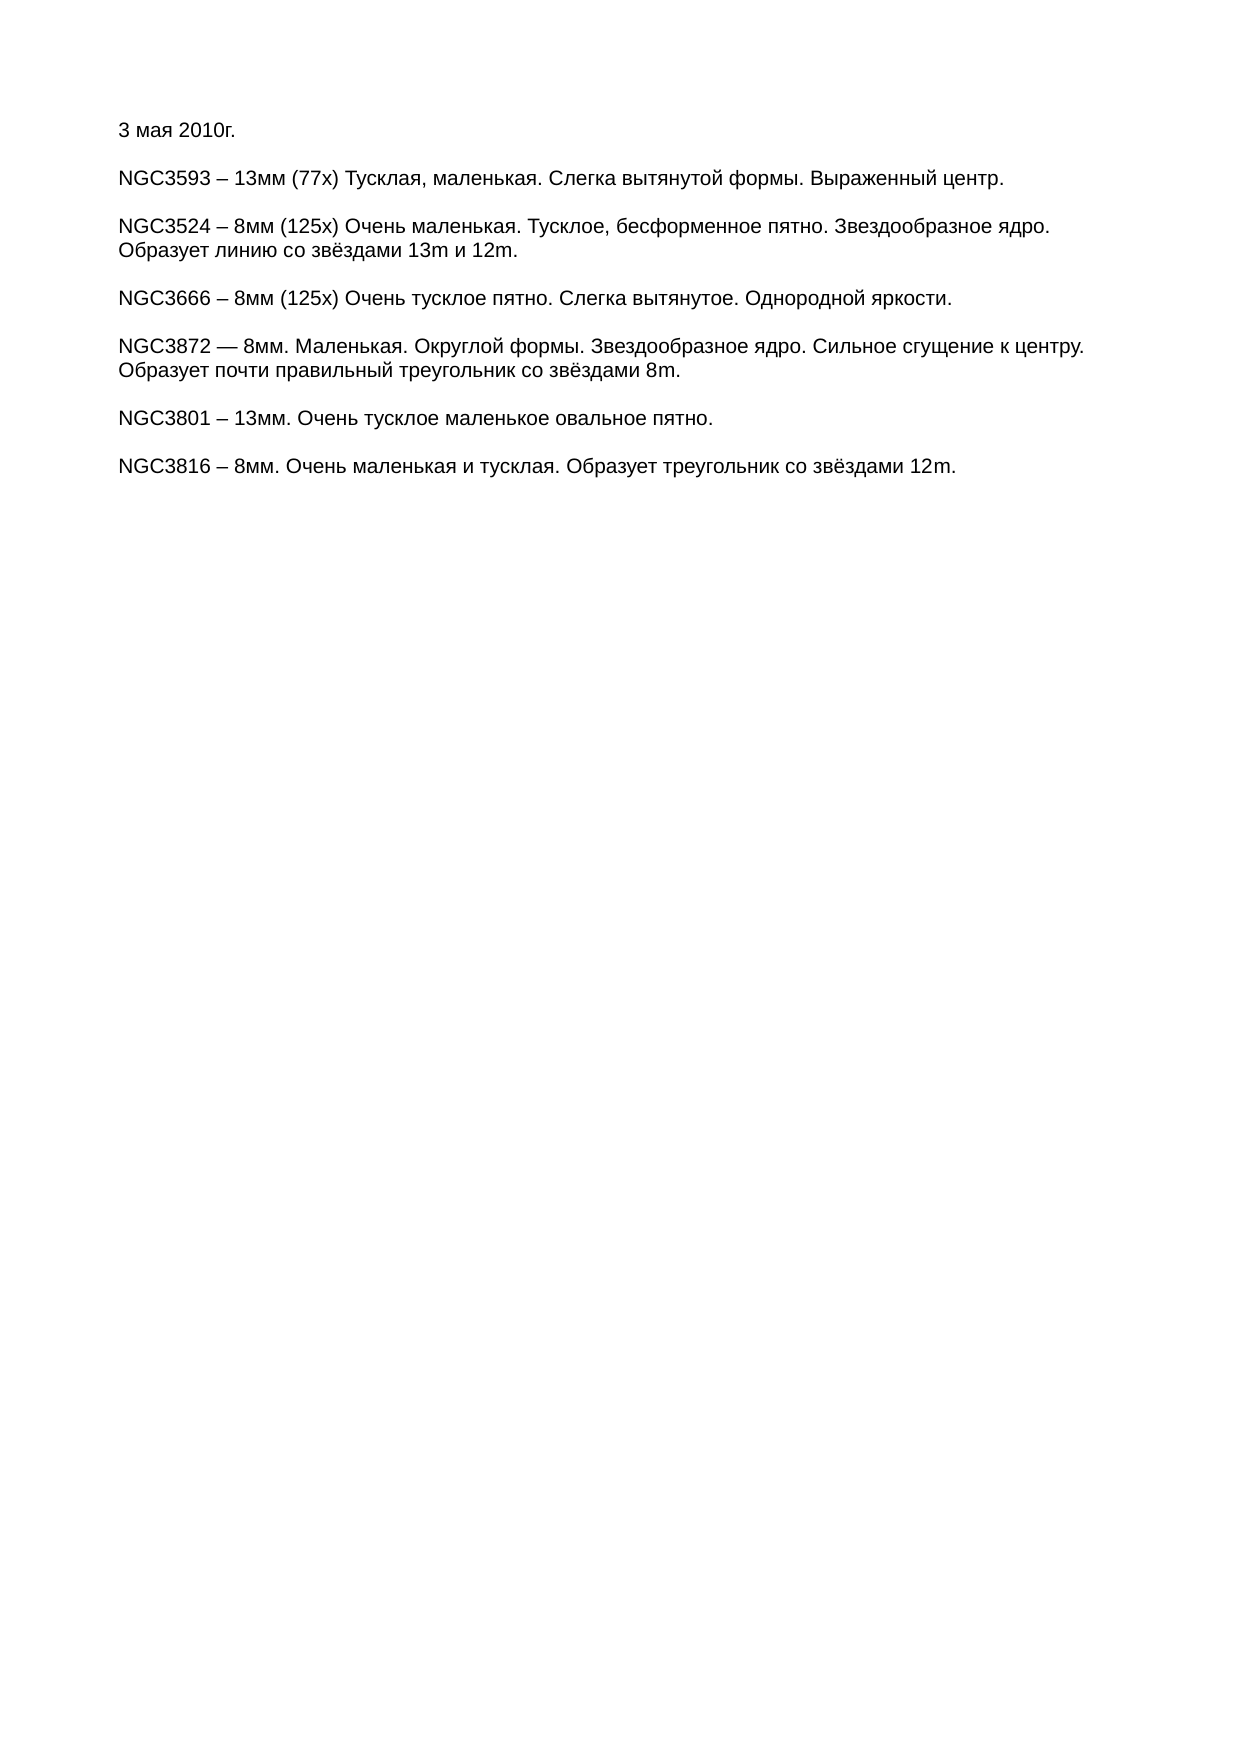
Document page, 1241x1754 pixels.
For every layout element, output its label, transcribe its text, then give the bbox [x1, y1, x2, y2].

text NGC3593 – 13мм (77х) Тусклая, маленькая. Слегка вытянутой формы. Выраженный центр. [118, 166, 1122, 190]
text 3 мая 2010г. [118, 118, 1122, 142]
text NGC3801 – 13мм. Очень тусклое маленькое овальное пятно. [118, 406, 1122, 429]
text NGC3816 – 8мм. Очень маленькая и тусклая. Образует треугольник со звёздами 12m. [118, 453, 1122, 477]
text NGC3524 – 8мм (125х) Очень маленькая. Тусклое, бесформенное пятно. Звездообразное ядро. Образует линию со звёздами 13m и 12m. [118, 214, 1122, 262]
text NGC3872 — 8мм. Маленькая. Округлой формы. Звездообразное ядро. Сильное сгущение к центру. Образует почти правильный треугольник со звёздами 8m. [118, 334, 1122, 382]
text NGC3666 – 8мм (125х) Очень тусклое пятно. Слегка вытянутое. Однородной яркости. [118, 286, 1122, 310]
